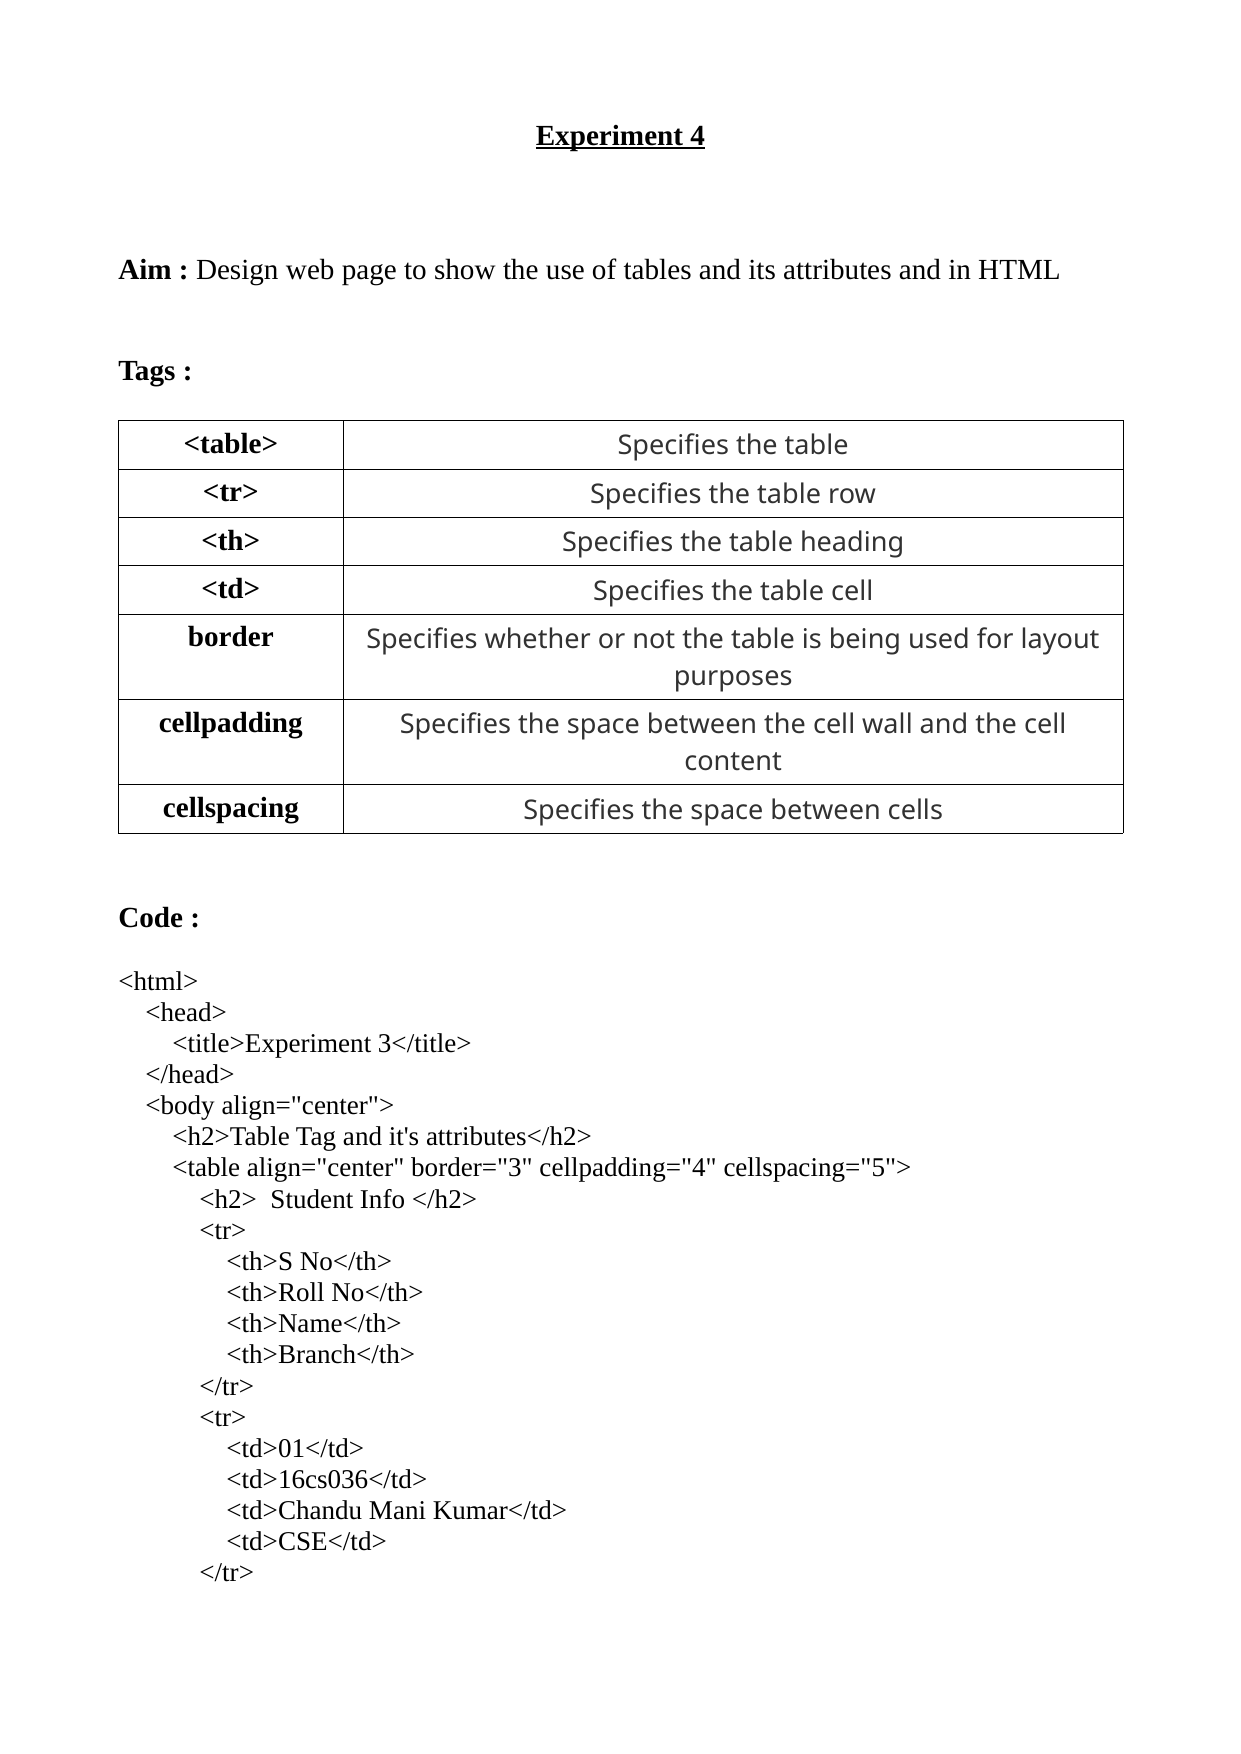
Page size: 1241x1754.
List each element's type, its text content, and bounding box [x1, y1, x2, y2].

text <th>Branch</th> [118, 1338, 1122, 1369]
table_cell cellpadding [119, 700, 343, 784]
text </tr> [118, 1369, 1122, 1401]
text <th>Roll No</th> [118, 1276, 1122, 1307]
table_cell Specifies whether or not the table is being used for layout purposes [344, 615, 1123, 699]
text <th>Name</th> [118, 1307, 1122, 1338]
text Code : [118, 900, 1122, 933]
text <tr> [118, 1401, 1122, 1432]
table_cell Specifies the space between the cell wall and the cell content [344, 700, 1123, 784]
table_cell border [119, 615, 343, 699]
text <td>Chandu Mani Kumar</td> [118, 1494, 1122, 1525]
text </tr> [118, 1556, 1122, 1588]
text <body align="center"> [118, 1089, 1122, 1120]
text <html> [118, 965, 1122, 996]
text <h2> Student Info </h2> [118, 1183, 1122, 1214]
text <td>01</td> [118, 1432, 1122, 1463]
table_cell <tr> [119, 470, 343, 517]
text Experiment 4 [118, 118, 1122, 152]
table_cell cellspacing [119, 785, 343, 833]
text <th>S No</th> [118, 1245, 1122, 1276]
text <table align="center" border="3" cellpadding="4" cellspacing="5"> [118, 1152, 1122, 1183]
table_header Specifies the table [344, 421, 1123, 468]
text </head> [118, 1058, 1122, 1089]
table_header <table> [119, 421, 343, 468]
text <head> [118, 996, 1122, 1027]
text <td>CSE</td> [118, 1525, 1122, 1556]
text <h2>Table Tag and it's attributes</h2> [118, 1120, 1122, 1152]
text Tags : [118, 353, 1122, 386]
table_cell Specifies the table row [344, 470, 1123, 517]
text Aim : Design web page to show the use of tables and its attributes and in HTML [118, 252, 1122, 286]
table_cell Specifies the space between cells [344, 785, 1123, 833]
text <title>Experiment 3</title> [118, 1027, 1122, 1058]
table_cell Specifies the table cell [344, 566, 1123, 614]
text <td>16cs036</td> [118, 1463, 1122, 1494]
table_cell <td> [119, 566, 343, 614]
table_cell <th> [119, 518, 343, 565]
text <tr> [118, 1214, 1122, 1245]
table_cell Specifies the table heading [344, 518, 1123, 565]
